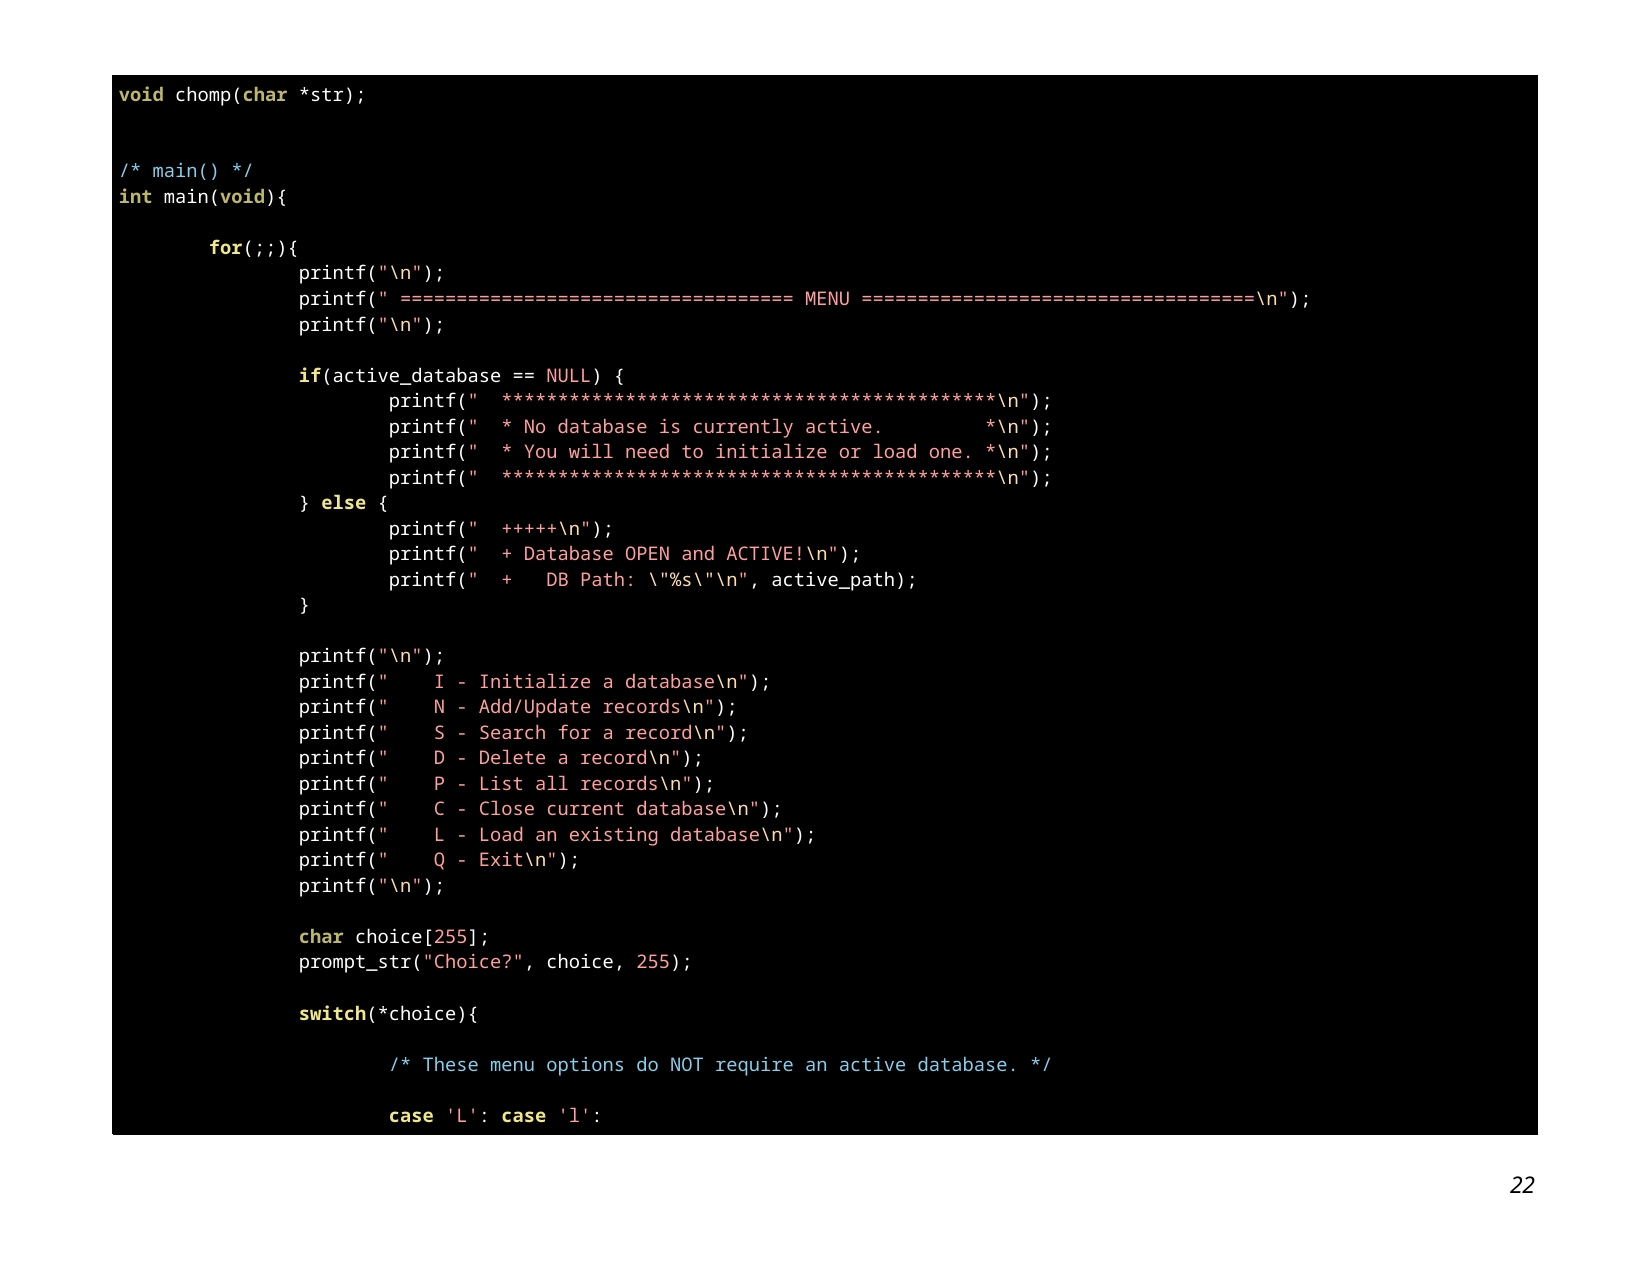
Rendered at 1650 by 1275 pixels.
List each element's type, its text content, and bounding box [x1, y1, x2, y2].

text void chomp(char *str); /* main() */ int main(void){ for(;;){ printf("\n"); printf(" =================================== MENU ===================================\n"); printf("\n"); if(active_database == NULL) { printf(" ********************************************\n"); printf(" * No database is currently active. *\n"); printf(" * You will need to initialize or load one. *\n"); printf(" ********************************************\n"); } else { printf(" +++++\n"); printf(" + Database OPEN and ACTIVE!\n"); printf(" + DB Path: \"%s\"\n", active_path); } printf("\n"); printf(" I - Initialize a database\n"); printf(" N - Add/Update records\n"); printf(" S - Search for a record\n"); printf(" D - Delete a record\n"); printf(" P - List all records\n"); printf(" C - Close current database\n"); printf(" L - Load an existing database\n"); printf(" Q - Exit\n"); printf("\n"); char choice[255]; prompt_str("Choice?", choice, 255); switch(*choice){ /* These menu options do NOT require an active database. */ case 'L': case 'l': [114, 76, 1537, 1134]
